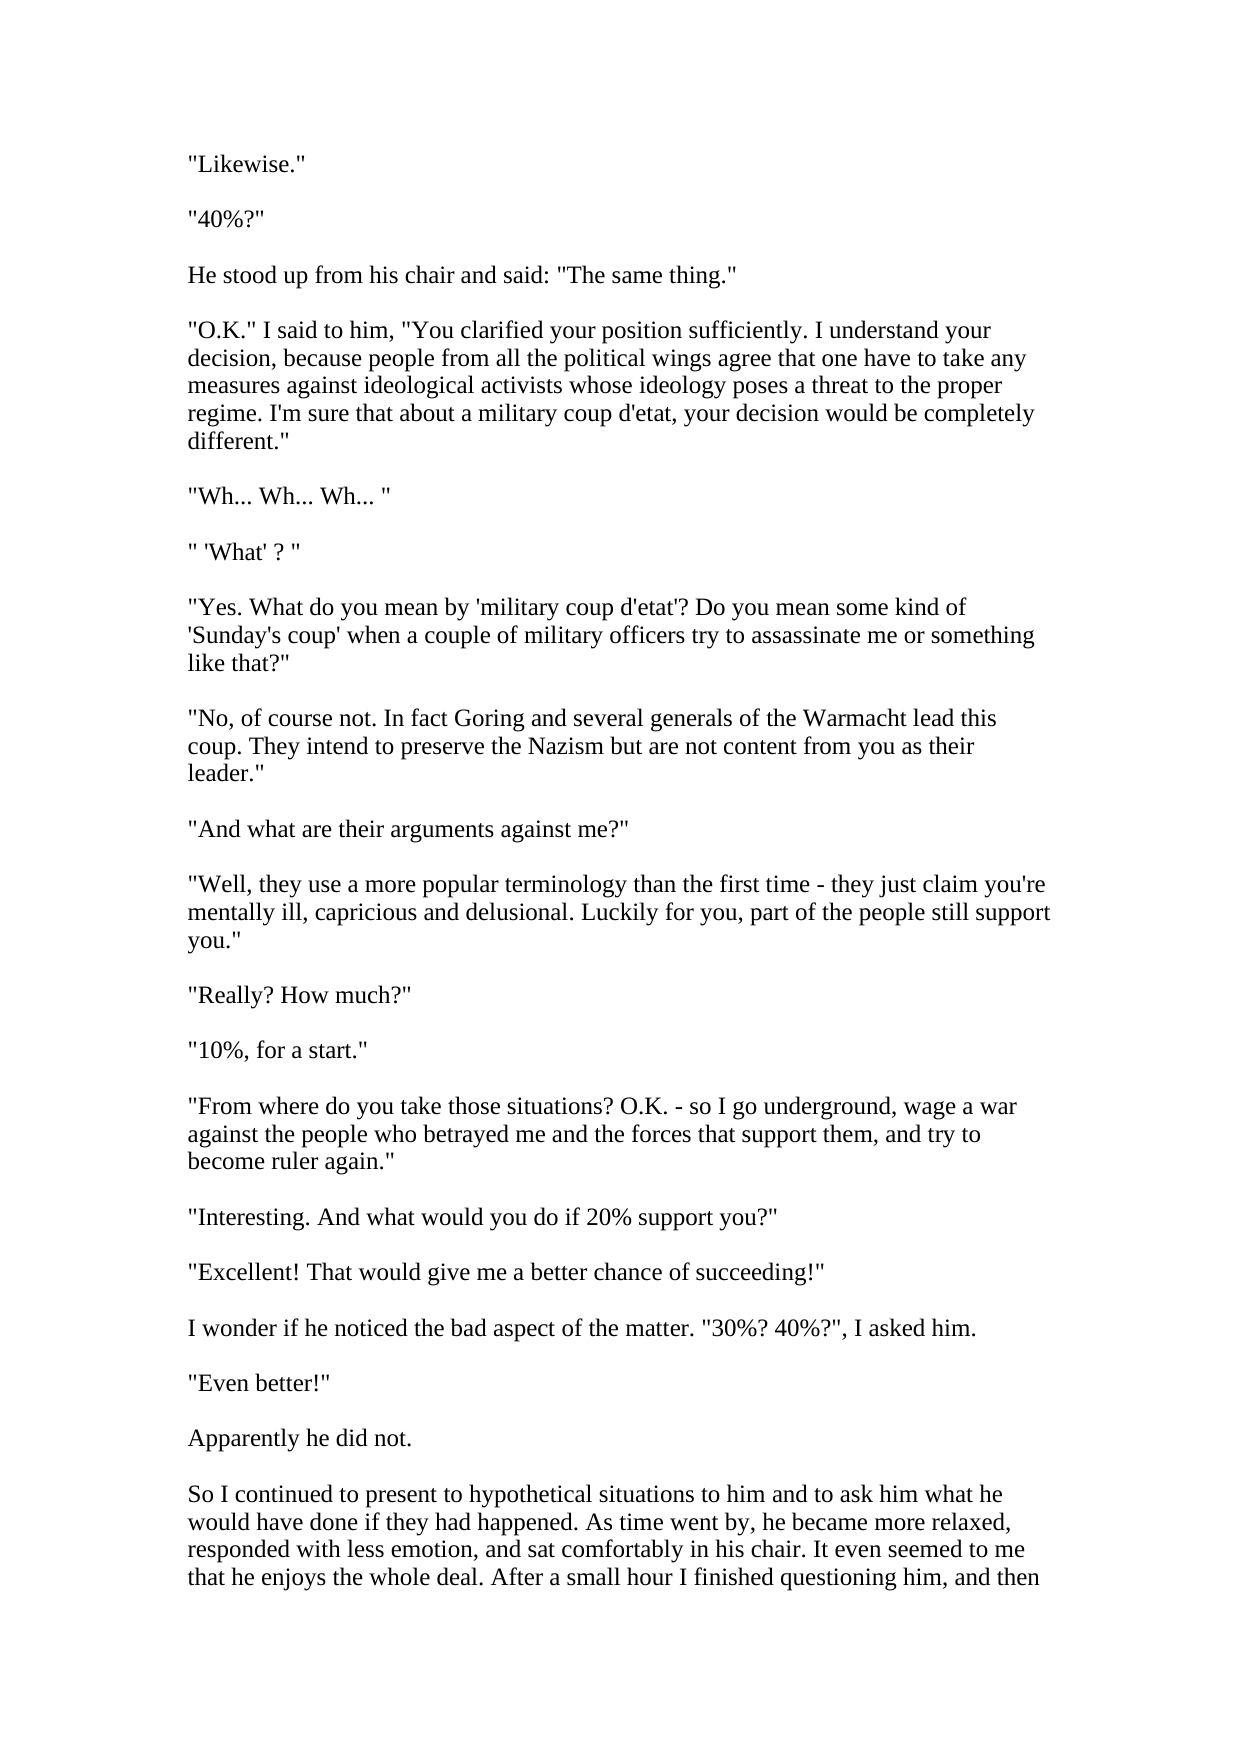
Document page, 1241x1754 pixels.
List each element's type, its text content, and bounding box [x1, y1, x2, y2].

text "Yes. What do you mean by 'military coup d'etat'? Do you mean some kind of 'Sunday's coup' when a couple of military officers try to assassinate me or something like that?" [187, 593, 1053, 676]
text He stood up from his chair and said: "The same thing." [187, 261, 1053, 288]
text "Well, they use a more popular terminology than the first time - they just claim you're mentally ill, capricious and delusional. Luckily for you, part of the people still support you." [187, 870, 1053, 953]
text "Really? How much?" [187, 981, 1053, 1009]
text I wonder if he noticed the bad aspect of the matter. "30%? 40%?", I asked him. [187, 1314, 1053, 1341]
text So I continued to present to hypothetical situations to him and to ask him what he would have done if they had happened. As time went by, he became more relaxed, responded with less emotion, and sat comfortably in his chair. It even seemed to me that he enjoys the whole deal. After a small hour I finished questioning him, and then [187, 1480, 1053, 1591]
text " 'What' ? " [187, 538, 1053, 566]
text "Even better!" [187, 1369, 1053, 1397]
text "And what are their arguments against me?" [187, 815, 1053, 843]
text "O.K." I said to him, "You clarified your position sufficiently. I understand your decision, because people from all the political wings agree that one have to take any measures against ideological activists whose ideology poses a threat to the proper regime. I'm sure that about a military coup d'etat, your decision would be completely different." [187, 316, 1053, 455]
text "No, of course not. In fact Goring and several generals of the Warmacht lead this coup. They intend to preserve the Nazism but are not content from you as their leader." [187, 704, 1053, 787]
text "Likewise." [187, 150, 1053, 178]
text "From where do you take those situations? O.K. - so I go underground, wage a war against the people who betrayed me and the forces that support them, and try to become ruler again." [187, 1092, 1053, 1175]
text "Interesting. And what would you do if 20% support you?" [187, 1203, 1053, 1231]
text "Wh... Wh... Wh... " [187, 482, 1053, 510]
text Apparently he did not. [187, 1424, 1053, 1452]
text "10%, for a start." [187, 1037, 1053, 1064]
text "40%?" [187, 205, 1053, 233]
text "Excellent! That would give me a better chance of succeeding!" [187, 1258, 1053, 1286]
